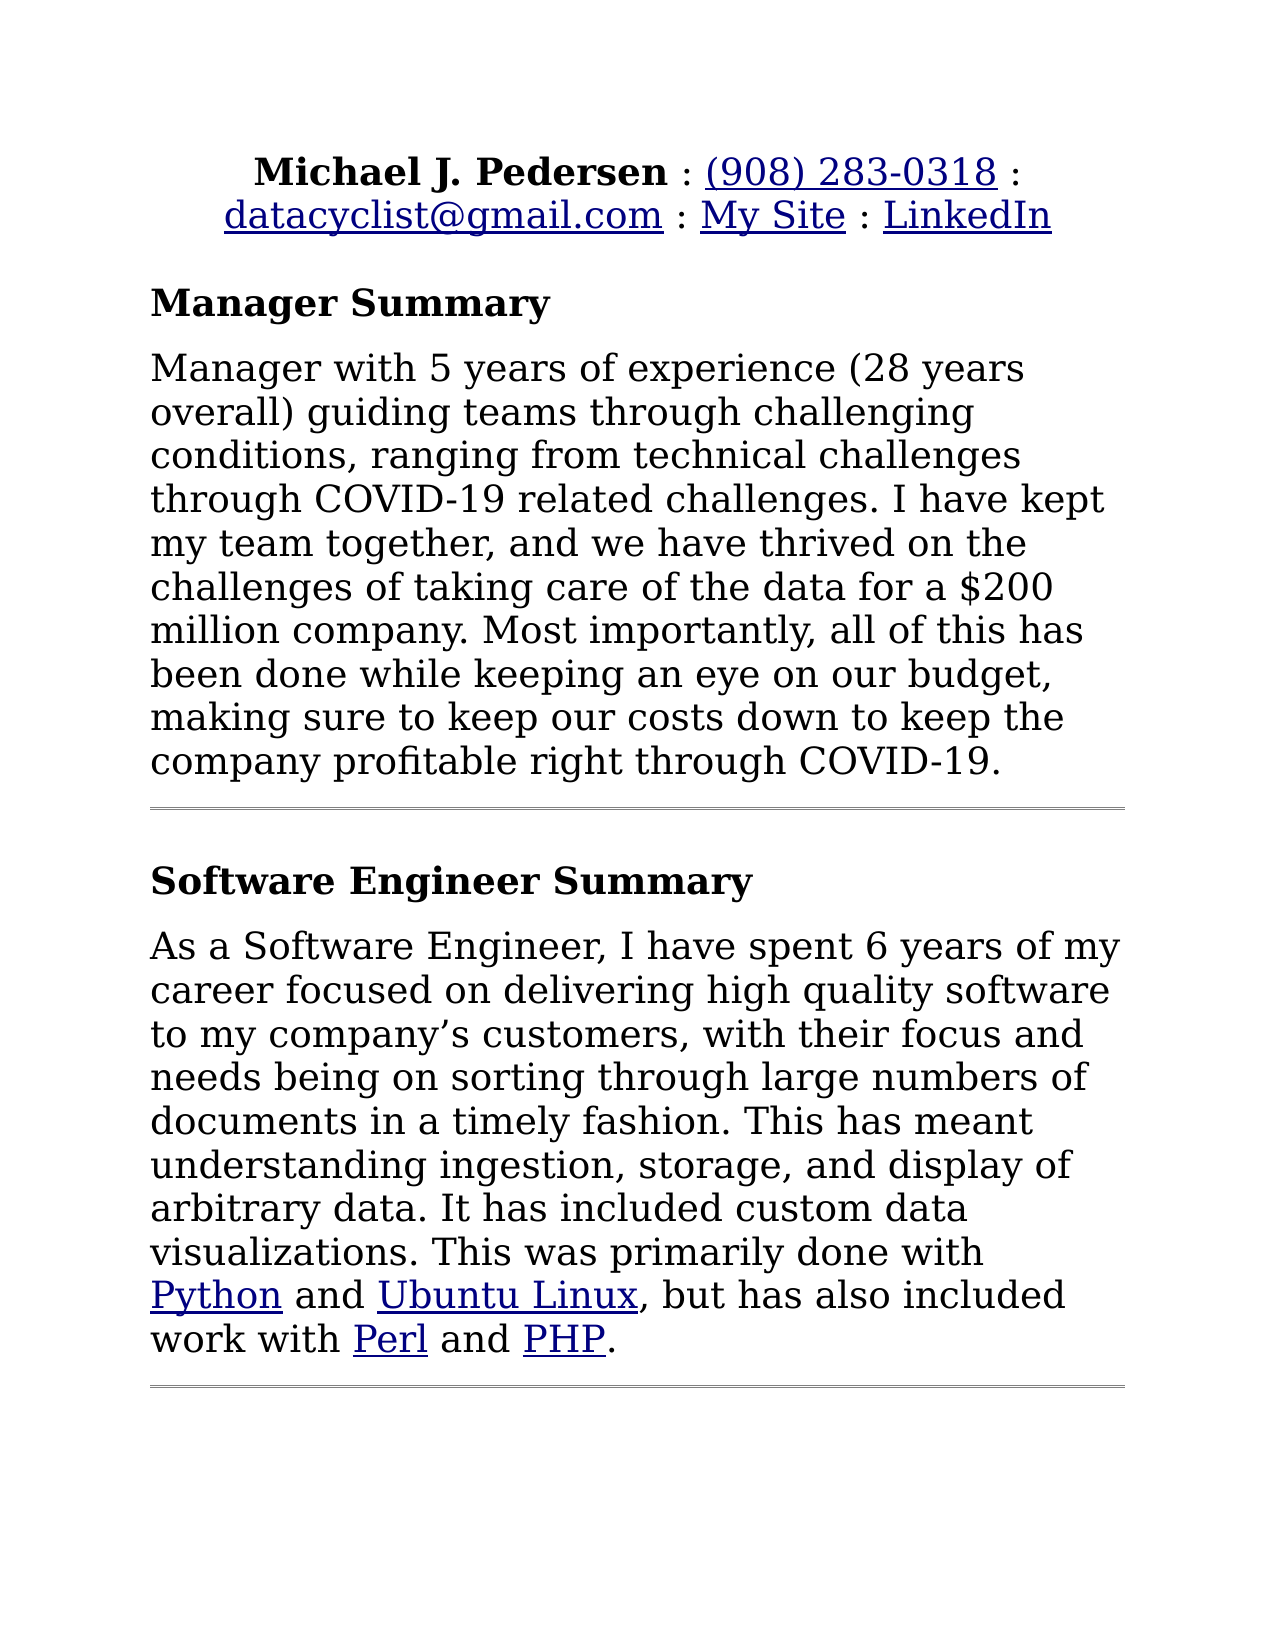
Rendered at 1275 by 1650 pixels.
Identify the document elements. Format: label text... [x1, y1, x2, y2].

text As a Software Engineer, I have spent 6 years of my career focused on delivering high quality software to my company’s customers, with their focus and needs being on sorting through large numbers of documents in a timely fashion. This has meant understanding ingestion, storage, and display of arbitrary data. It has included custom data visualizations. This was primarily done with Python and Ubuntu Linux, but has also included work with Perl and PHP. [150, 925, 1125, 1361]
text Manager with 5 years of experience (28 years overall) guiding teams through challenging conditions, ranging from technical challenges through COVID-19 related challenges. I have kept my team together, and we have thrived on the challenges of taking care of the data for a $200 million company. Most importantly, all of this has been done while keeping an eye on our budget, making sure to keep our costs down to keep the company profitable right through COVID-19. [150, 347, 1125, 783]
subtitle Software Engineer Summary [150, 859, 1125, 903]
subtitle Manager Summary [150, 281, 1125, 325]
